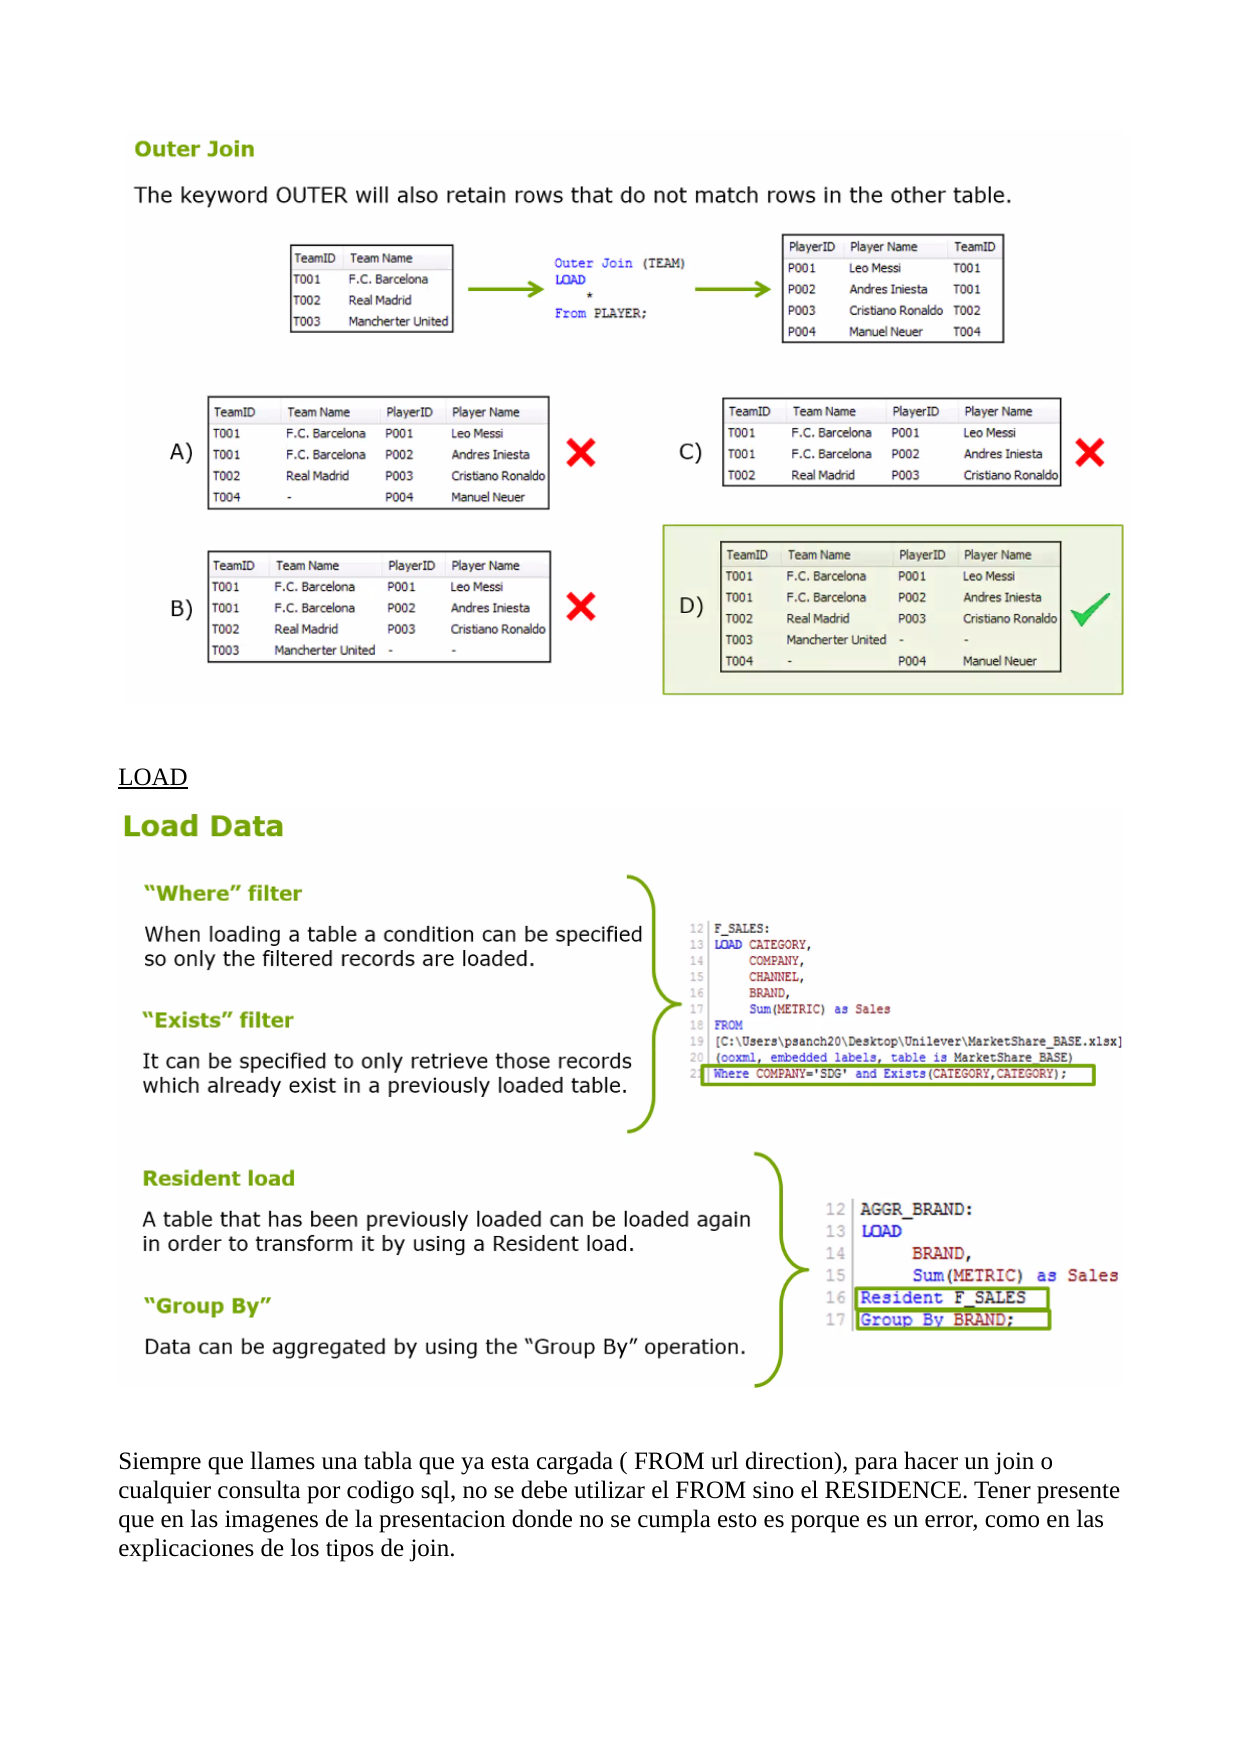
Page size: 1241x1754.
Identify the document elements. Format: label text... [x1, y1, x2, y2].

picture [126, 130, 1130, 705]
text Siempre que llames una tabla que ya esta cargada ( FROM url direction), para hacer un join o cualquier consulta por codigo sql, no se debe utilizar el FROM sino el RESIDENCE. Tener presente que en las imagenes de la presentacion donde no se cumpla esto es porque es un error, como en las explicaciones de los tipos de join. [118, 1446, 1122, 1561]
text LOAD [118, 762, 1122, 791]
picture [118, 807, 1123, 1389]
